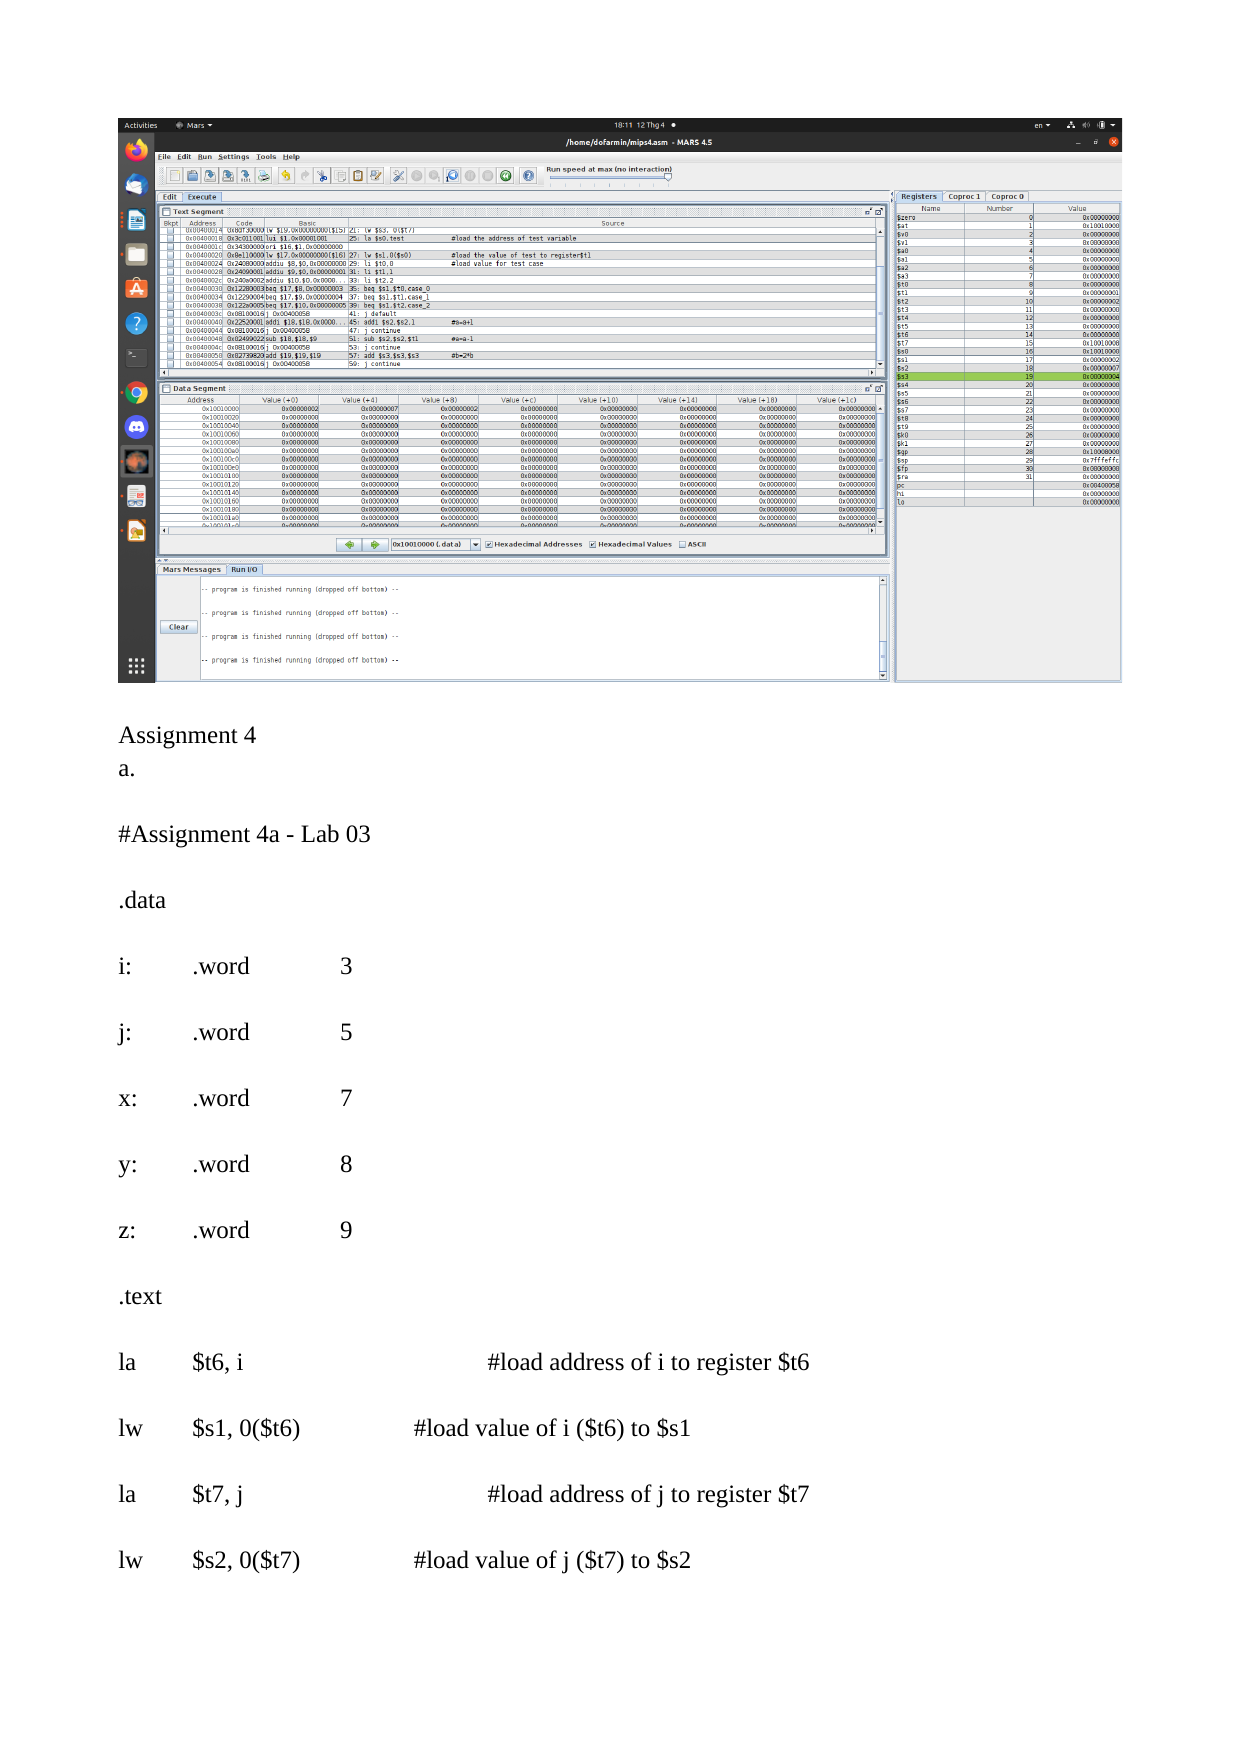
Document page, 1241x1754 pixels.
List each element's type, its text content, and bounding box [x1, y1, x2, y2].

text lw $s1, 0($t6) #load value of i ($t6) to $s1 [118, 1413, 1122, 1442]
text j: .word 5 [118, 1017, 1122, 1046]
text #Assignment 4a - Lab 03 [118, 819, 1122, 848]
text .data [118, 885, 1122, 914]
text y: .word 8 [118, 1149, 1122, 1178]
text x: .word 7 [118, 1083, 1122, 1112]
text la $t6, i #load address of i to register $t6 [118, 1347, 1122, 1376]
text .text [118, 1281, 1122, 1310]
picture [118, 118, 1123, 683]
text Assignment 4 [118, 720, 1122, 749]
text z: .word 9 [118, 1215, 1122, 1244]
text i: .word 3 [118, 951, 1122, 980]
text a. [118, 753, 1122, 782]
text la $t7, j #load address of j to register $t7 [118, 1479, 1122, 1508]
text lw $s2, 0($t7) #load value of j ($t7) to $s2 [118, 1546, 1122, 1574]
